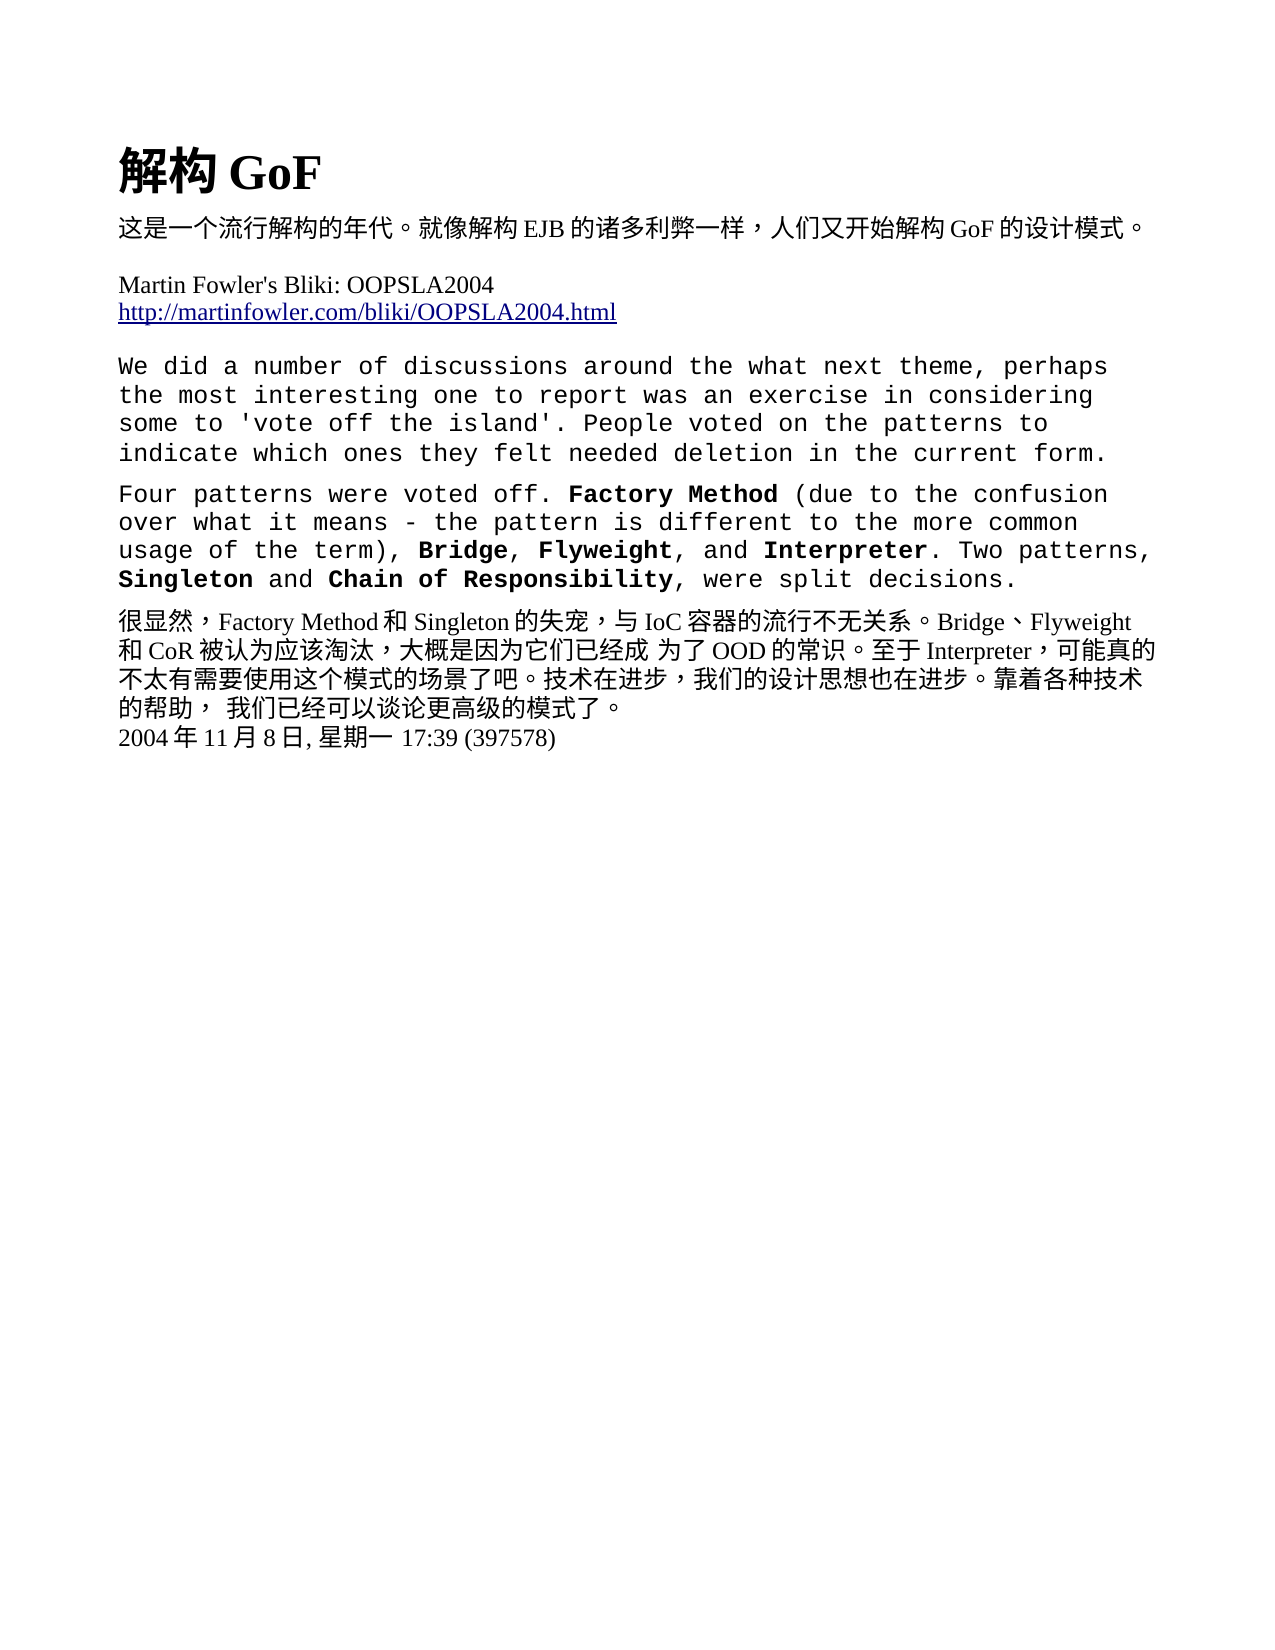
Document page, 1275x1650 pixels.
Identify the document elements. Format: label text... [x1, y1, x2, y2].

text 很显然，Factory Method和Singleton的失宠，与IoC容器的流行不无关系。Bridge、Flyweight和CoR被认为应该淘汰，大概是因为它们已经成 为了OOD的常识。至于Interpreter，可能真的不太有需要使用这个模式的场景了吧。技术在进步，我们的设计思想也在进步。靠着各种技术的帮助， 我们已经可以谈论更高级的模式了。 [118, 607, 1157, 724]
subtitle 解构GoF [118, 143, 1157, 201]
text http://martinfowler.com/bliki/OOPSLA2004.html [118, 298, 1157, 326]
text 2004年11月8日, 星期一 17:39 (397578) [118, 724, 1157, 753]
text Martin Fowler's Bliki: OOPSLA2004 [118, 271, 1157, 298]
text 这是一个流行解构的年代。就像解构EJB的诸多利弊一样，人们又开始解构GoF的设计模式。 [118, 214, 1157, 243]
text We did a number of discussions around the what next theme, perhaps the most interesting one to report was an exercise in considering some to 'vote off the island'. People voted on the patterns to indicate which ones they felt needed deletion in the current form. [118, 354, 1157, 469]
text Four patterns were voted off. Factory Method (due to the confusion over what it means - the pattern is different to the more common usage of the term), Bridge, Flyweight, and Interpreter. Two patterns, Singleton and Chain of Responsibility, were split decisions. [118, 481, 1157, 594]
